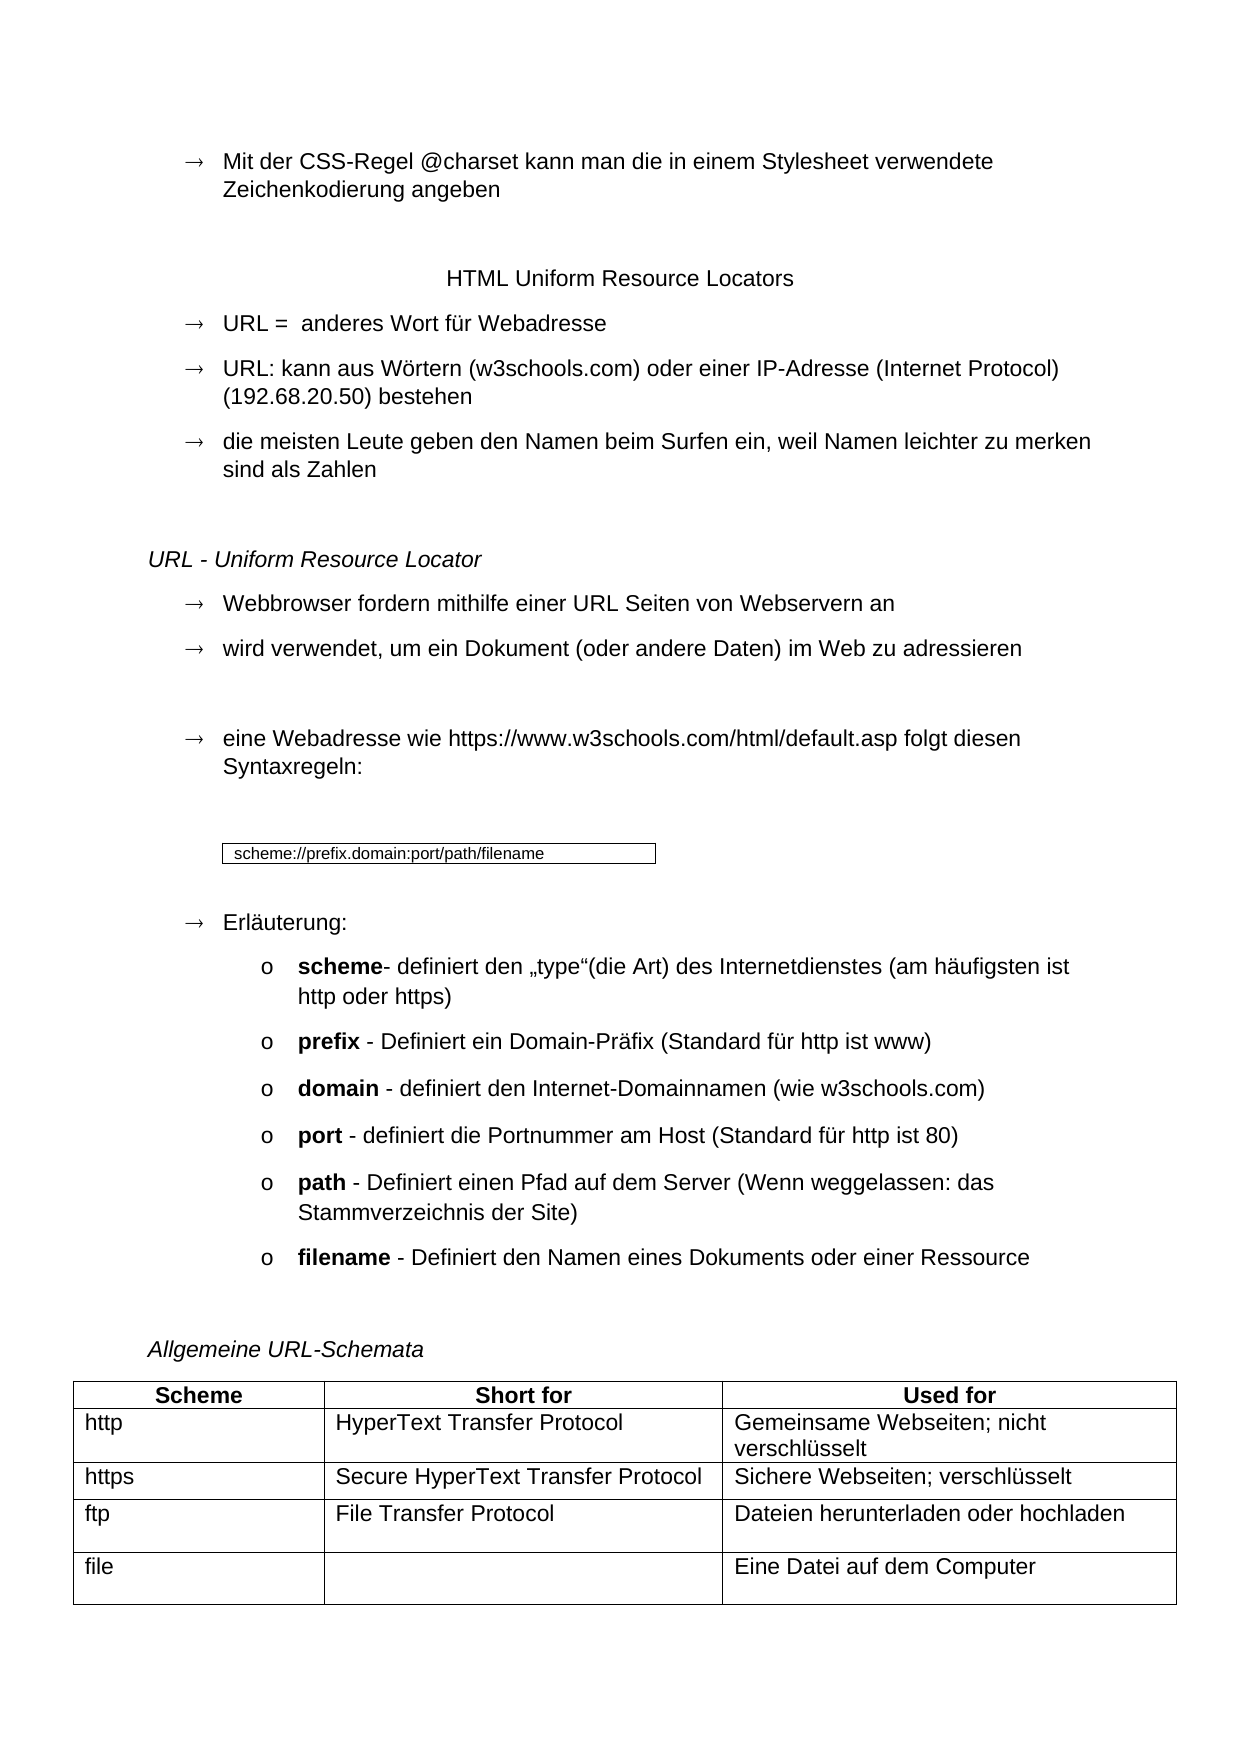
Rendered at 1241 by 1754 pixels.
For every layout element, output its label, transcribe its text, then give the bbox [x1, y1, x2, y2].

table_header Used for [723, 1382, 1176, 1408]
table_cell https [74, 1463, 324, 1499]
table_cell http [74, 1409, 324, 1462]
list URL: kann aus Wörtern (w3schools.com) oder einer IP-Adresse (Internet Protocol) (192.68.20.50) bestehen [185, 355, 1093, 409]
list Mit der CSS-Regel @charset kann man die in einem Stylesheet verwendete Zeichenkodierung angeben [185, 148, 1093, 202]
table_cell ftp [74, 1500, 324, 1552]
list domain - definiert den Internet-Domainnamen (wie w3schools.com) [260, 1075, 1093, 1103]
table_header Short for [325, 1382, 722, 1408]
list URL = anderes Wort für Webadresse [185, 310, 1093, 336]
table_header scheme://prefix.domain:port/path/filename [223, 844, 655, 863]
table_cell Dateien herunterladen oder hochladen [723, 1500, 1176, 1552]
list Webbrowser fordern mithilfe einer URL Seiten von Webservern an [185, 590, 1093, 617]
list scheme- definiert den „type“(die Art) des Internetdienstes (am häufigsten ist http oder https) [260, 953, 1093, 1010]
list prefix - Definiert ein Domain-Präfix (Standard für http ist www) [260, 1028, 1093, 1056]
table_cell Eine Datei auf dem Computer [723, 1553, 1176, 1603]
text URL - Uniform Resource Locator [148, 546, 1093, 572]
list port - definiert die Portnummer am Host (Standard für http ist 80) [260, 1122, 1093, 1150]
table_cell File Transfer Protocol [325, 1500, 722, 1552]
table_header Scheme [74, 1382, 324, 1408]
table_cell Secure HyperText Transfer Protocol [325, 1463, 722, 1499]
list path - Definiert einen Pfad auf dem Server (Wenn weggelassen: das Stammverzeichnis der Site) [260, 1169, 1093, 1226]
list eine Webadresse wie https://www.w3schools.com/html/default.asp folgt diesen Syntaxregeln: [185, 725, 1093, 779]
table_cell Sichere Webseiten; verschlüsselt [723, 1463, 1176, 1499]
table_cell HyperText Transfer Protocol [325, 1409, 722, 1462]
text HTML Uniform Resource Locators [148, 265, 1093, 292]
table_cell [325, 1553, 722, 1603]
table_cell Gemeinsame Webseiten; nicht verschlüsselt [723, 1409, 1176, 1462]
list die meisten Leute geben den Namen beim Surfen ein, weil Namen leichter zu merken sind als Zahlen [185, 428, 1093, 482]
list filename - Definiert den Namen eines Dokuments oder einer Ressource [260, 1244, 1093, 1272]
table_cell file [74, 1553, 324, 1603]
list Erläuterung: [185, 908, 1093, 935]
list wird verwendet, um ein Dokument (oder andere Daten) im Web zu adressieren [185, 635, 1093, 661]
text Allgemeine URL-Schemata [148, 1336, 1093, 1362]
